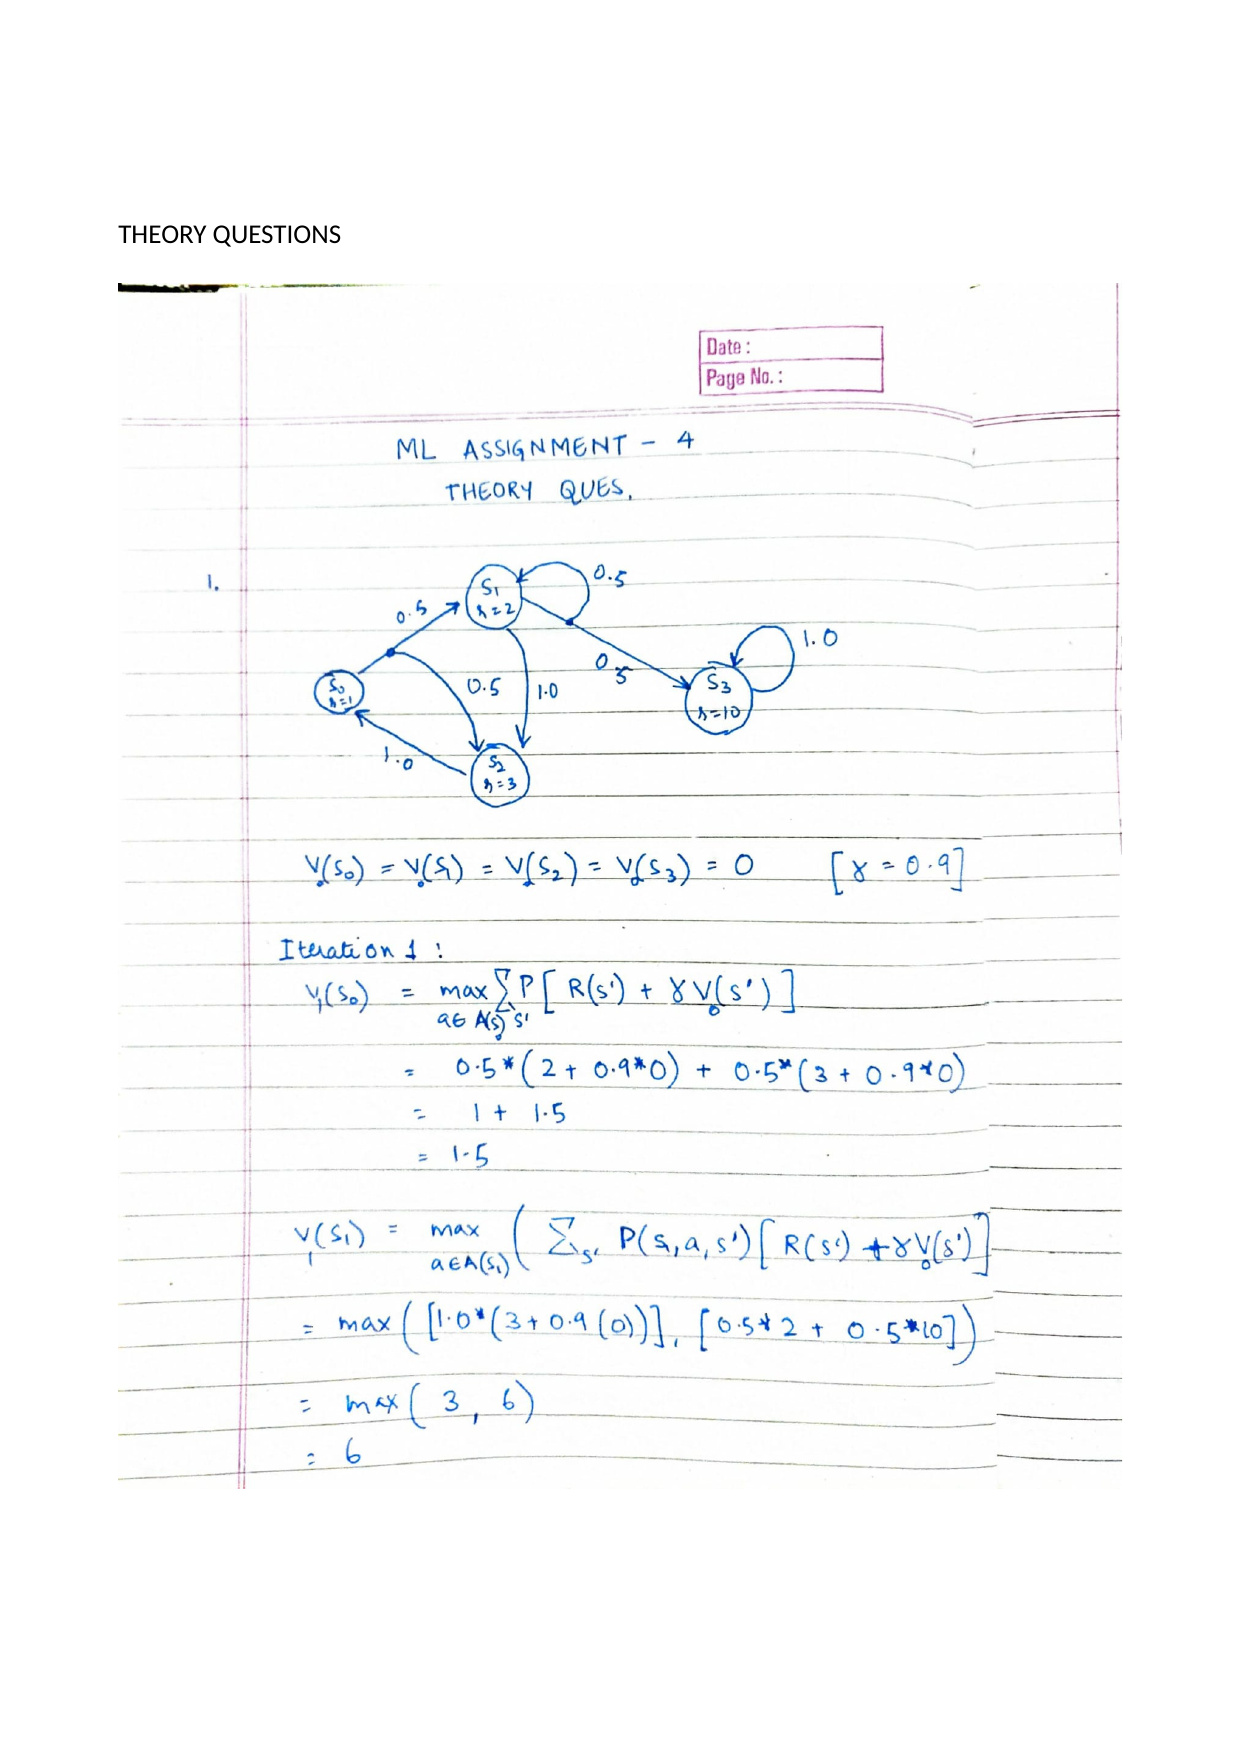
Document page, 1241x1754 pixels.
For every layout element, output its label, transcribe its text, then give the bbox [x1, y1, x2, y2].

picture [118, 283, 1123, 1489]
text THEORY QUESTIONS [118, 217, 1122, 250]
